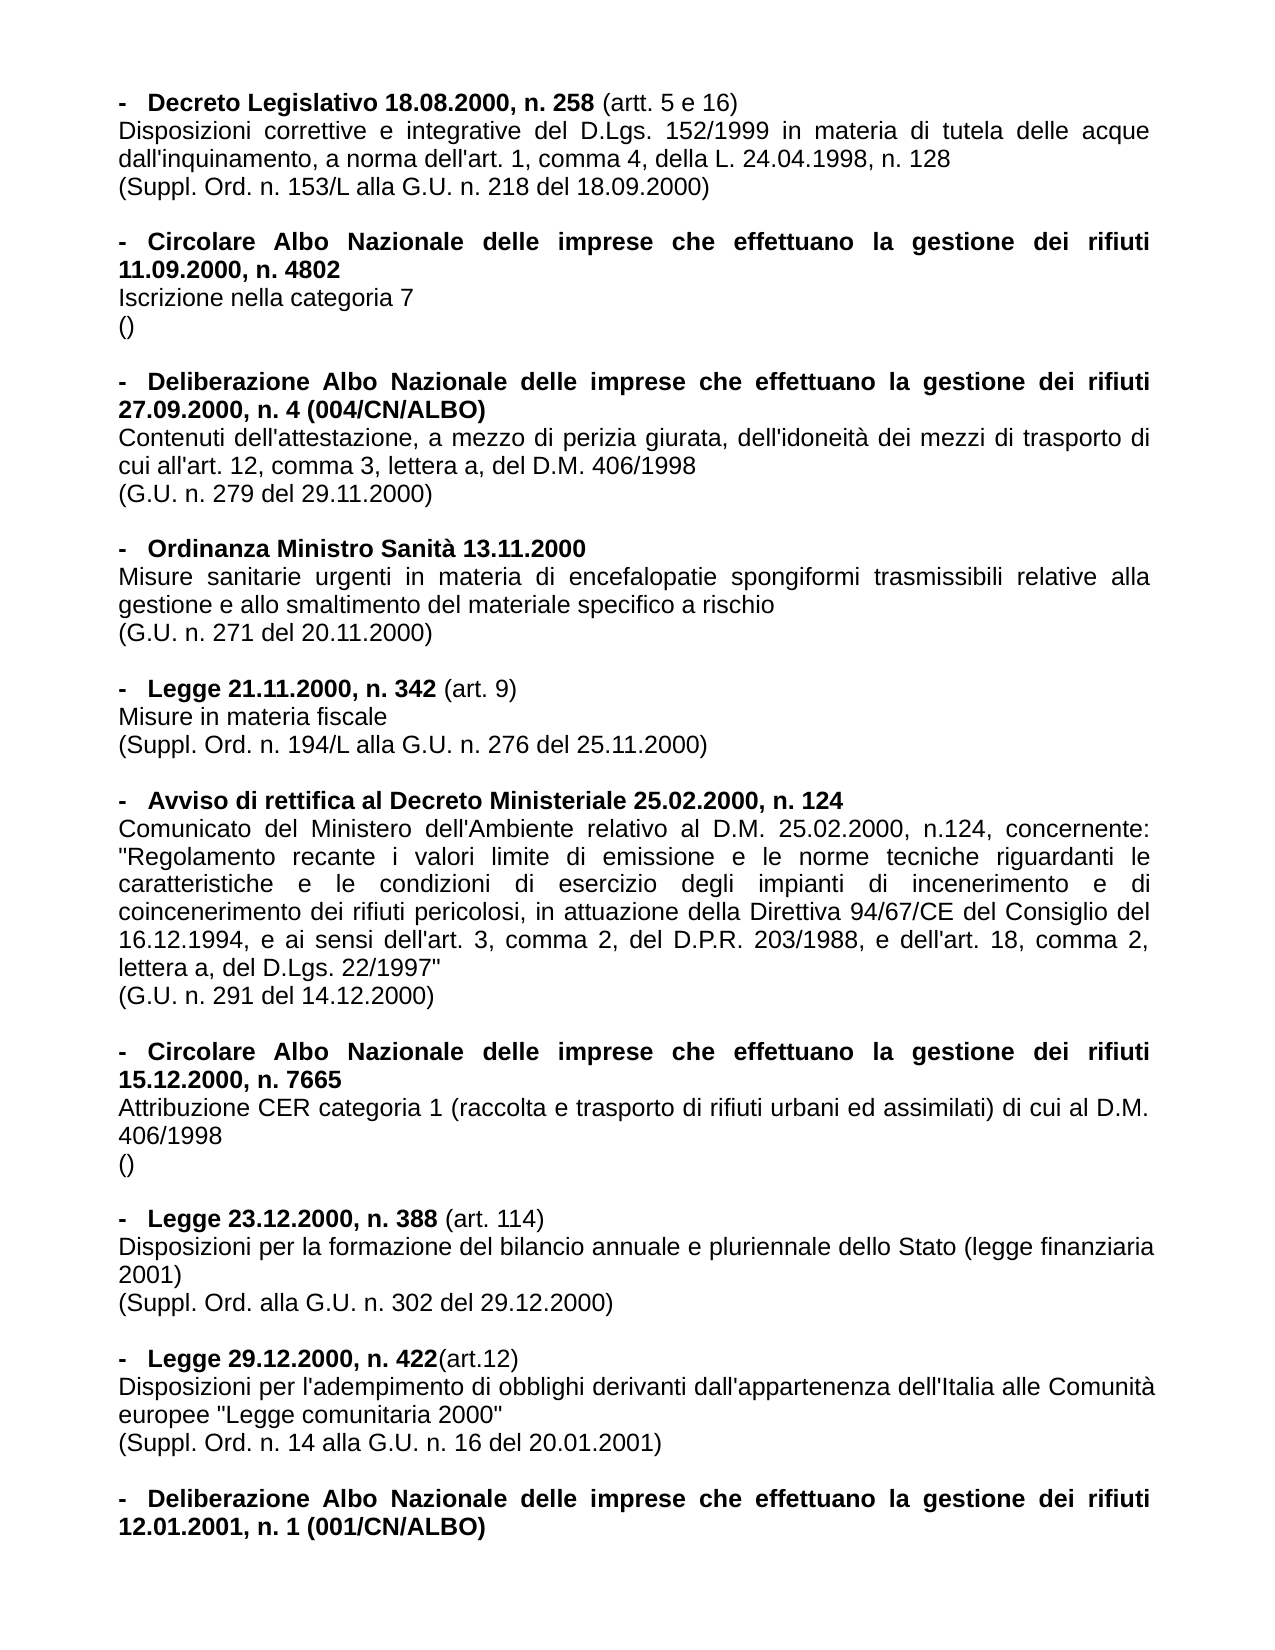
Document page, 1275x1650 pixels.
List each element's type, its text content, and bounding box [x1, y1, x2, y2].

text Comunicato del Ministero dell'Ambiente relativo al D.M. 25.02.2000, n.124, concernente: "Regolamento recante i valori limite di emissione e le norme tecniche riguardanti le caratteristiche e le condizioni di esercizio degli impianti di incenerimento e di coincenerimento dei rifiuti pericolosi, in attuazione della Direttiva 94/67/CE del Consiglio del 16.12.1994, e ai sensi dell'art. 3, comma 2, del D.P.R. 203/1988, e dell'art. 18, comma 2, lettera a, del D.Lgs. 22/1997" [118, 814, 1152, 982]
text () [118, 1149, 1152, 1177]
text Misure sanitarie urgenti in materia di encefalopatie spongiformi trasmissibili relative alla gestione e allo smaltimento del materiale specifico a rischio [118, 563, 1152, 619]
text - Decreto Legislativo 18.08.2000, n. 258 (artt. 5 e 16) [118, 88, 1152, 116]
subtitle - Legge 29.12.2000, n. 422(art.12) [118, 1345, 1152, 1373]
text (Suppl. Ord. alla G.U. n. 302 del 29.12.2000) [118, 1289, 1157, 1317]
text - Ordinanza Ministro Sanità 13.11.2000 [118, 535, 1152, 563]
text - Legge 21.11.2000, n. 342 (art. 9) [118, 675, 1152, 703]
text () [118, 312, 1152, 340]
text Attribuzione CER categoria 1 (raccolta e trasporto di rifiuti urbani ed assimilati) di cui al D.M. 406/1998 [118, 1093, 1152, 1149]
text - Circolare Albo Nazionale delle imprese che effettuano la gestione dei rifiuti 11.09.2000, n. 4802 [118, 228, 1152, 284]
subtitle Disposizioni per la formazione del bilancio annuale e pluriennale dello Stato (legge finanziaria 2001) [118, 1233, 1157, 1289]
text Disposizioni correttive e integrative del D.Lgs. 152/1999 in materia di tutela delle acque dall'inquinamento, a norma dell'art. 1, comma 4, della L. 24.04.1998, n. 128 [118, 116, 1152, 172]
text - Deliberazione Albo Nazionale delle imprese che effettuano la gestione dei rifiuti 27.09.2000, n. 4 (004/CN/ALBO) [118, 368, 1152, 423]
subtitle Disposizioni per l'adempimento di obblighi derivanti dall'appartenenza dell'Italia alle Comunità europee "Legge comunitaria 2000" [118, 1373, 1157, 1428]
subtitle - Legge 23.12.2000, n. 388 (art. 114) [118, 1205, 1152, 1233]
text Contenuti dell'attestazione, a mezzo di perizia giurata, dell'idoneità dei mezzi di trasporto di cui all'art. 12, comma 3, lettera a, del D.M. 406/1998 [118, 423, 1152, 479]
text - Avviso di rettifica al Decreto Ministeriale 25.02.2000, n. 124 [118, 786, 1152, 814]
text (Suppl. Ord. n. 194/L alla G.U. n. 276 del 25.11.2000) [118, 731, 1152, 758]
text (Suppl. Ord. n. 14 alla G.U. n. 16 del 20.01.2001) [118, 1428, 1157, 1456]
text (G.U. n. 271 del 20.11.2000) [118, 619, 1152, 647]
text - Circolare Albo Nazionale delle imprese che effettuano la gestione dei rifiuti 15.12.2000, n. 7665 [118, 1038, 1152, 1093]
text (G.U. n. 291 del 14.12.2000) [118, 982, 1152, 1010]
text (Suppl. Ord. n. 153/L alla G.U. n. 218 del 18.09.2000) [118, 172, 1152, 200]
text - Deliberazione Albo Nazionale delle imprese che effettuano la gestione dei rifiuti 12.01.2001, n. 1 (001/CN/ALBO) [118, 1484, 1152, 1540]
text Iscrizione nella categoria 7 [118, 284, 1152, 312]
subtitle Misure in materia fiscale [118, 703, 1152, 731]
text (G.U. n. 279 del 29.11.2000) [118, 479, 1152, 507]
